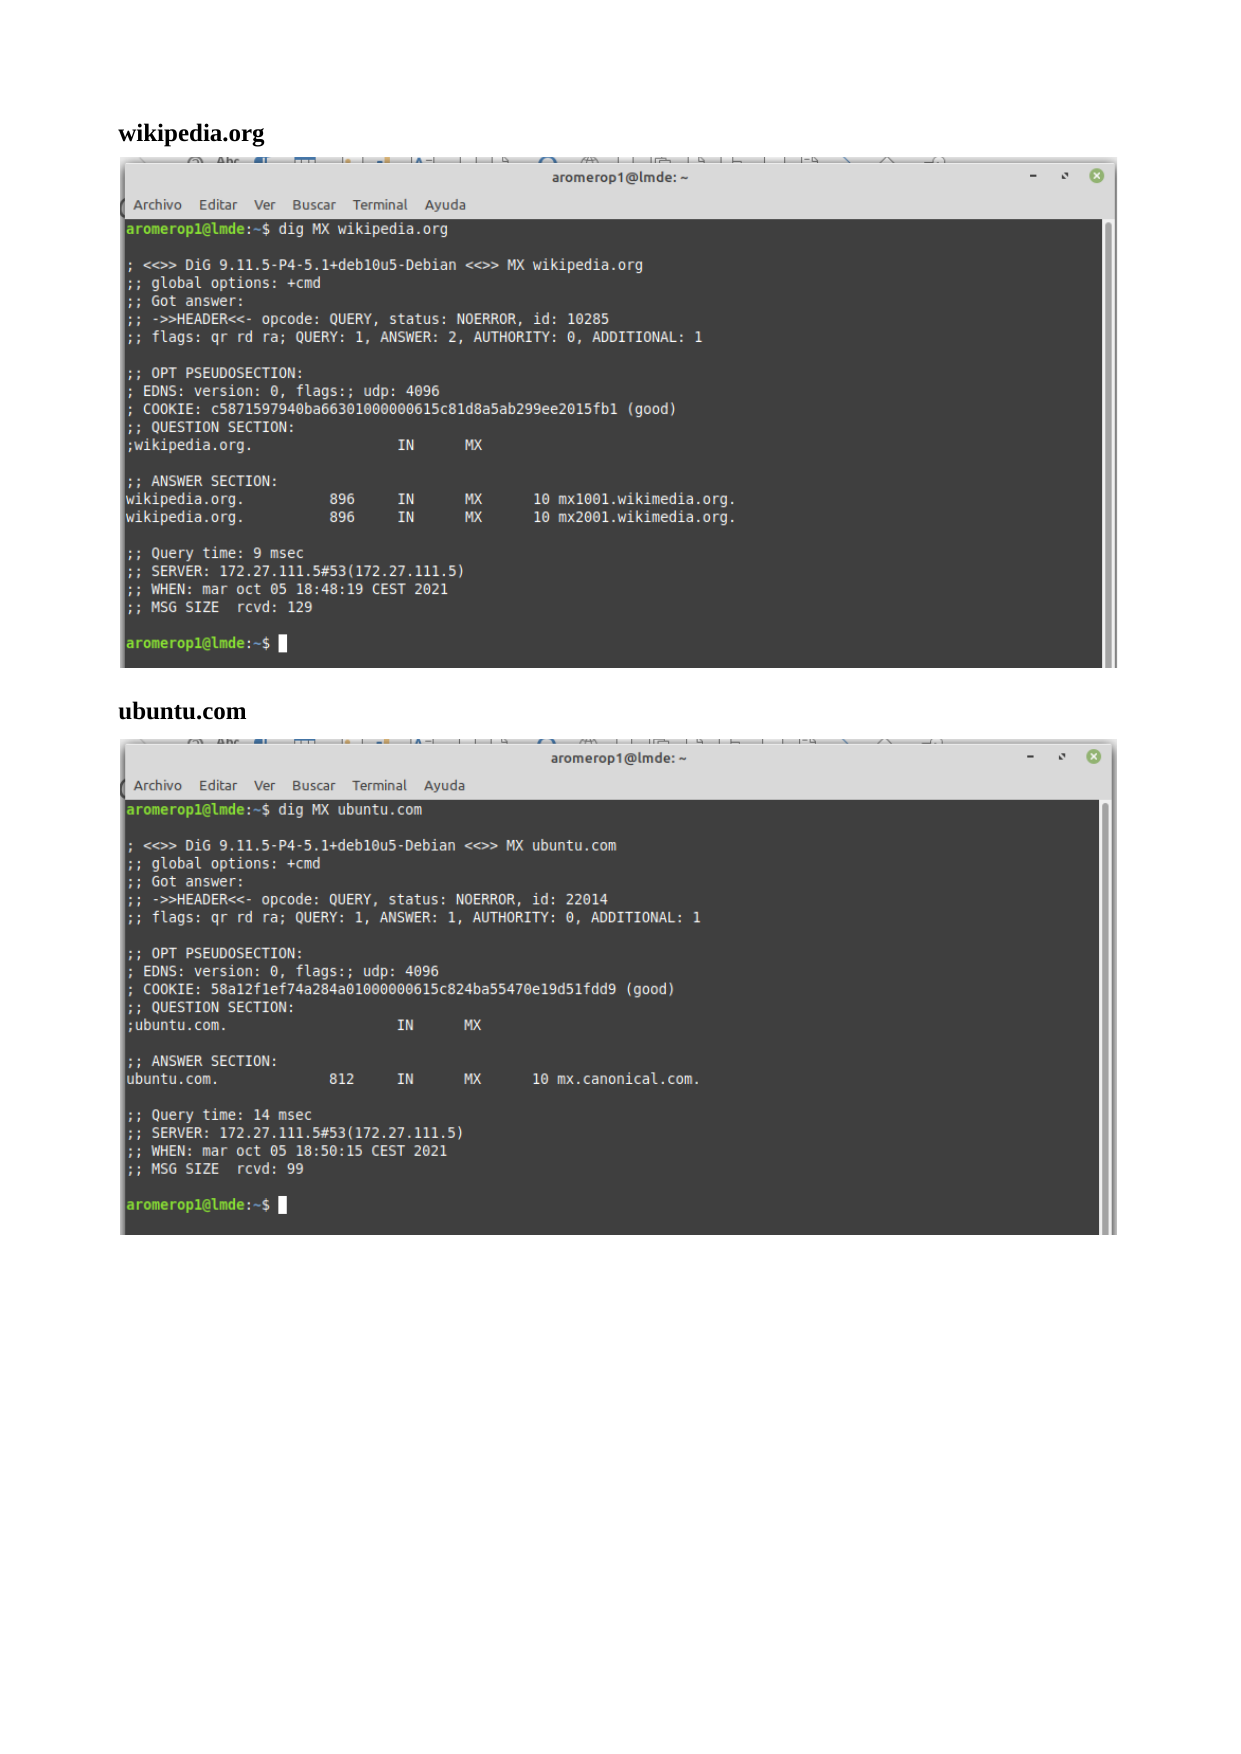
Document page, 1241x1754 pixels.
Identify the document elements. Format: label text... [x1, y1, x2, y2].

text ubuntu.com [118, 696, 1122, 725]
text wikipedia.org [118, 118, 1122, 147]
picture [120, 739, 1112, 1055]
picture [120, 157, 1105, 528]
